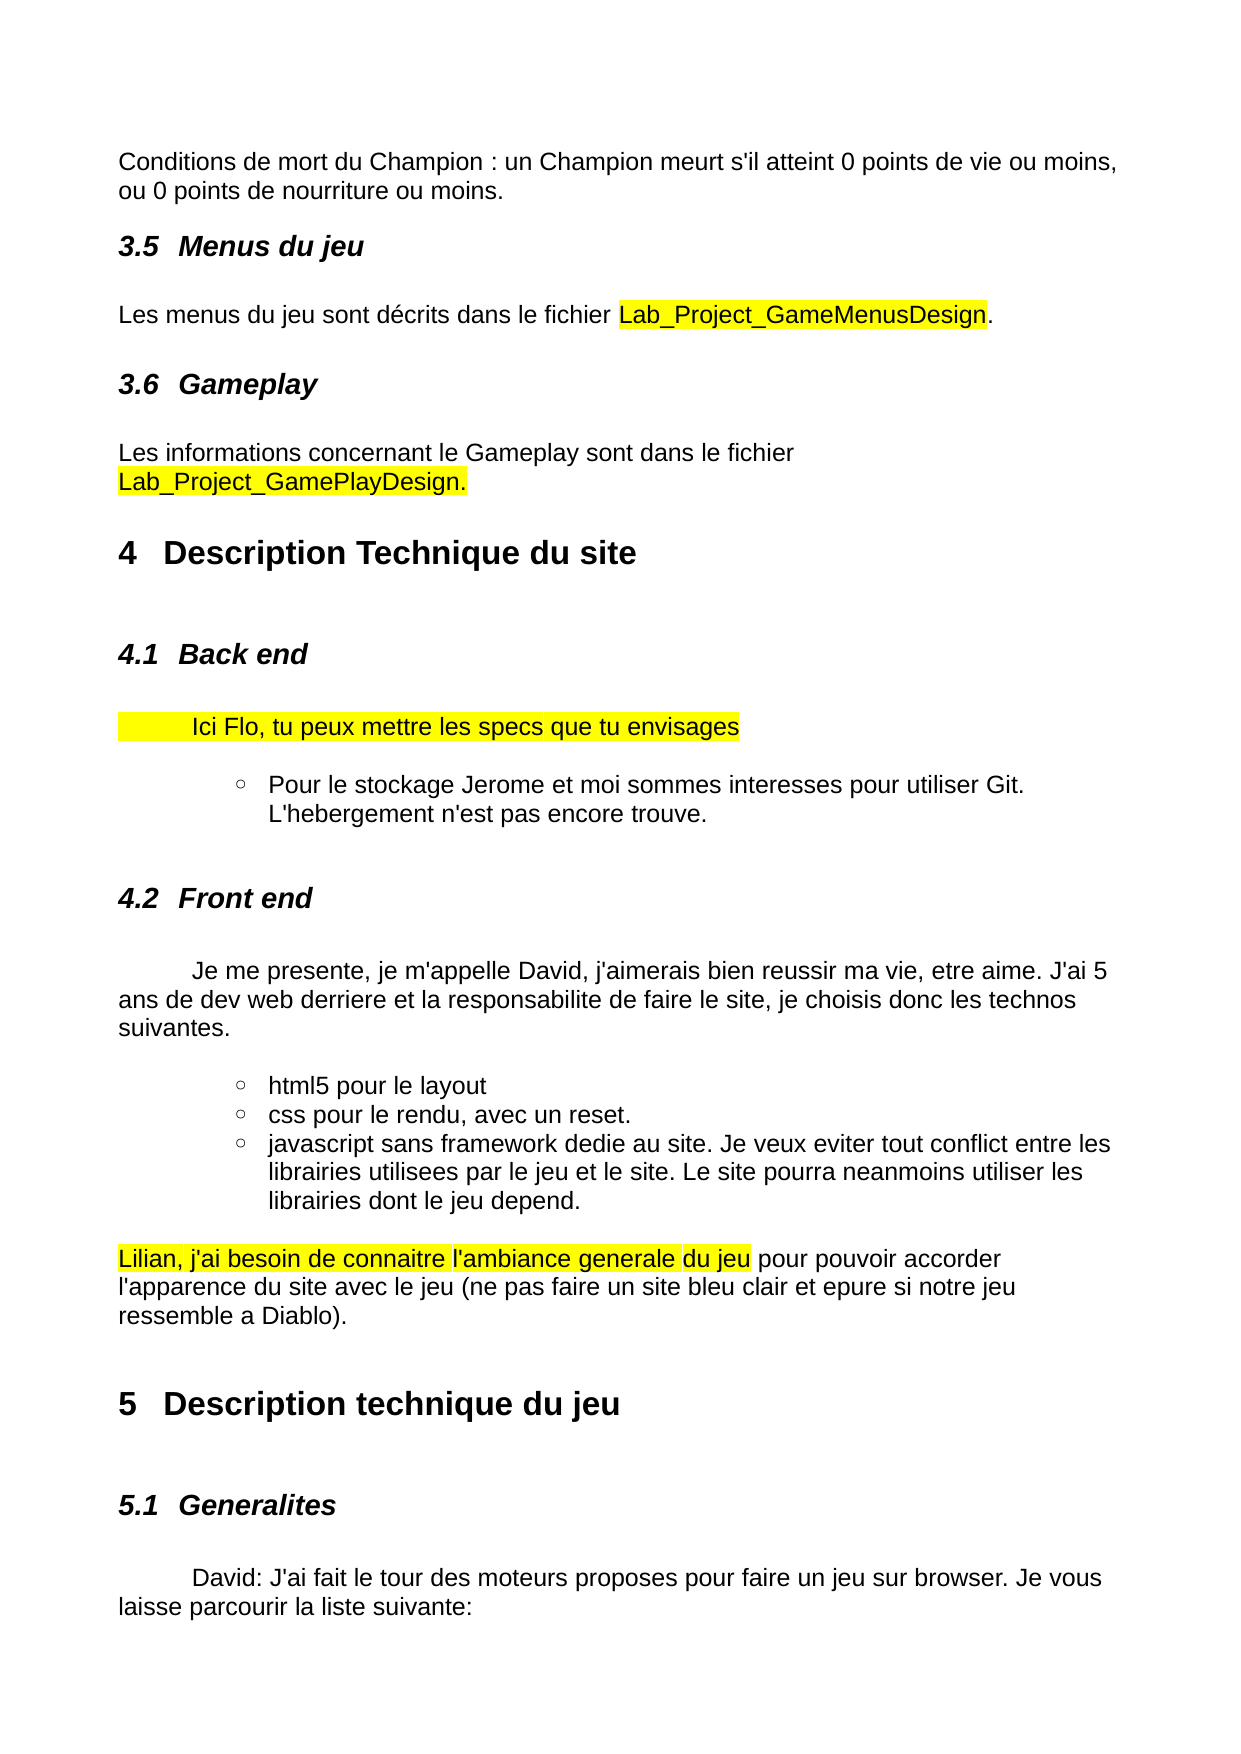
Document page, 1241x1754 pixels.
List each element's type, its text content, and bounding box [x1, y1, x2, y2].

text Je me presente, je m'appelle David, j'aimerais bien reussir ma vie, etre aime. J'ai 5 ans de dev web derriere et la responsabilite de faire le site, je choisis donc les technos suivantes. [118, 956, 1122, 1042]
subtitle Description Technique du site [118, 533, 1122, 571]
subtitle Front end [118, 881, 1122, 914]
list html5 pour le layout [231, 1071, 1122, 1100]
text Les informations concernant le Gameplay sont dans le fichier Lab_Project_GamePlayDesign. [118, 438, 1122, 495]
text Lilian, j'ai besoin de connaitre l'ambiance generale du jeu pour pouvoir accorder l'apparence du site avec le jeu (ne pas faire un site bleu clair et epure si notre jeu ressemble a Diablo). [118, 1244, 1122, 1330]
list css pour le rendu, avec un reset. [231, 1100, 1122, 1128]
text David: J'ai fait le tour des moteurs proposes pour faire un jeu sur browser. Je vous laisse parcourir la liste suivante: [118, 1563, 1122, 1621]
text Les menus du jeu sont décrits dans le fichier Lab_Project_GameMenusDesign. [118, 300, 1122, 329]
text Ici Flo, tu peux mettre les specs que tu envisages [118, 712, 1122, 741]
list javascript sans framework dedie au site. Je veux eviter tout conflict entre les librairies utilisees par le jeu et le site. Le site pourra neanmoins utiliser les librairies dont le jeu depend. [231, 1128, 1122, 1215]
subtitle Generalites [118, 1488, 1122, 1522]
text Conditions de mort du Champion : un Champion meurt s'il atteint 0 points de vie ou moins, ou 0 points de nourriture ou moins. [118, 147, 1122, 204]
subtitle Gameplay [118, 367, 1122, 400]
subtitle Back end [118, 637, 1122, 671]
list Pour le stockage Jerome et moi sommes interesses pour utiliser Git. L'hebergement n'est pas encore trouve. [231, 770, 1122, 827]
subtitle Menus du jeu [118, 229, 1122, 263]
subtitle Description technique du jeu [118, 1384, 1122, 1422]
